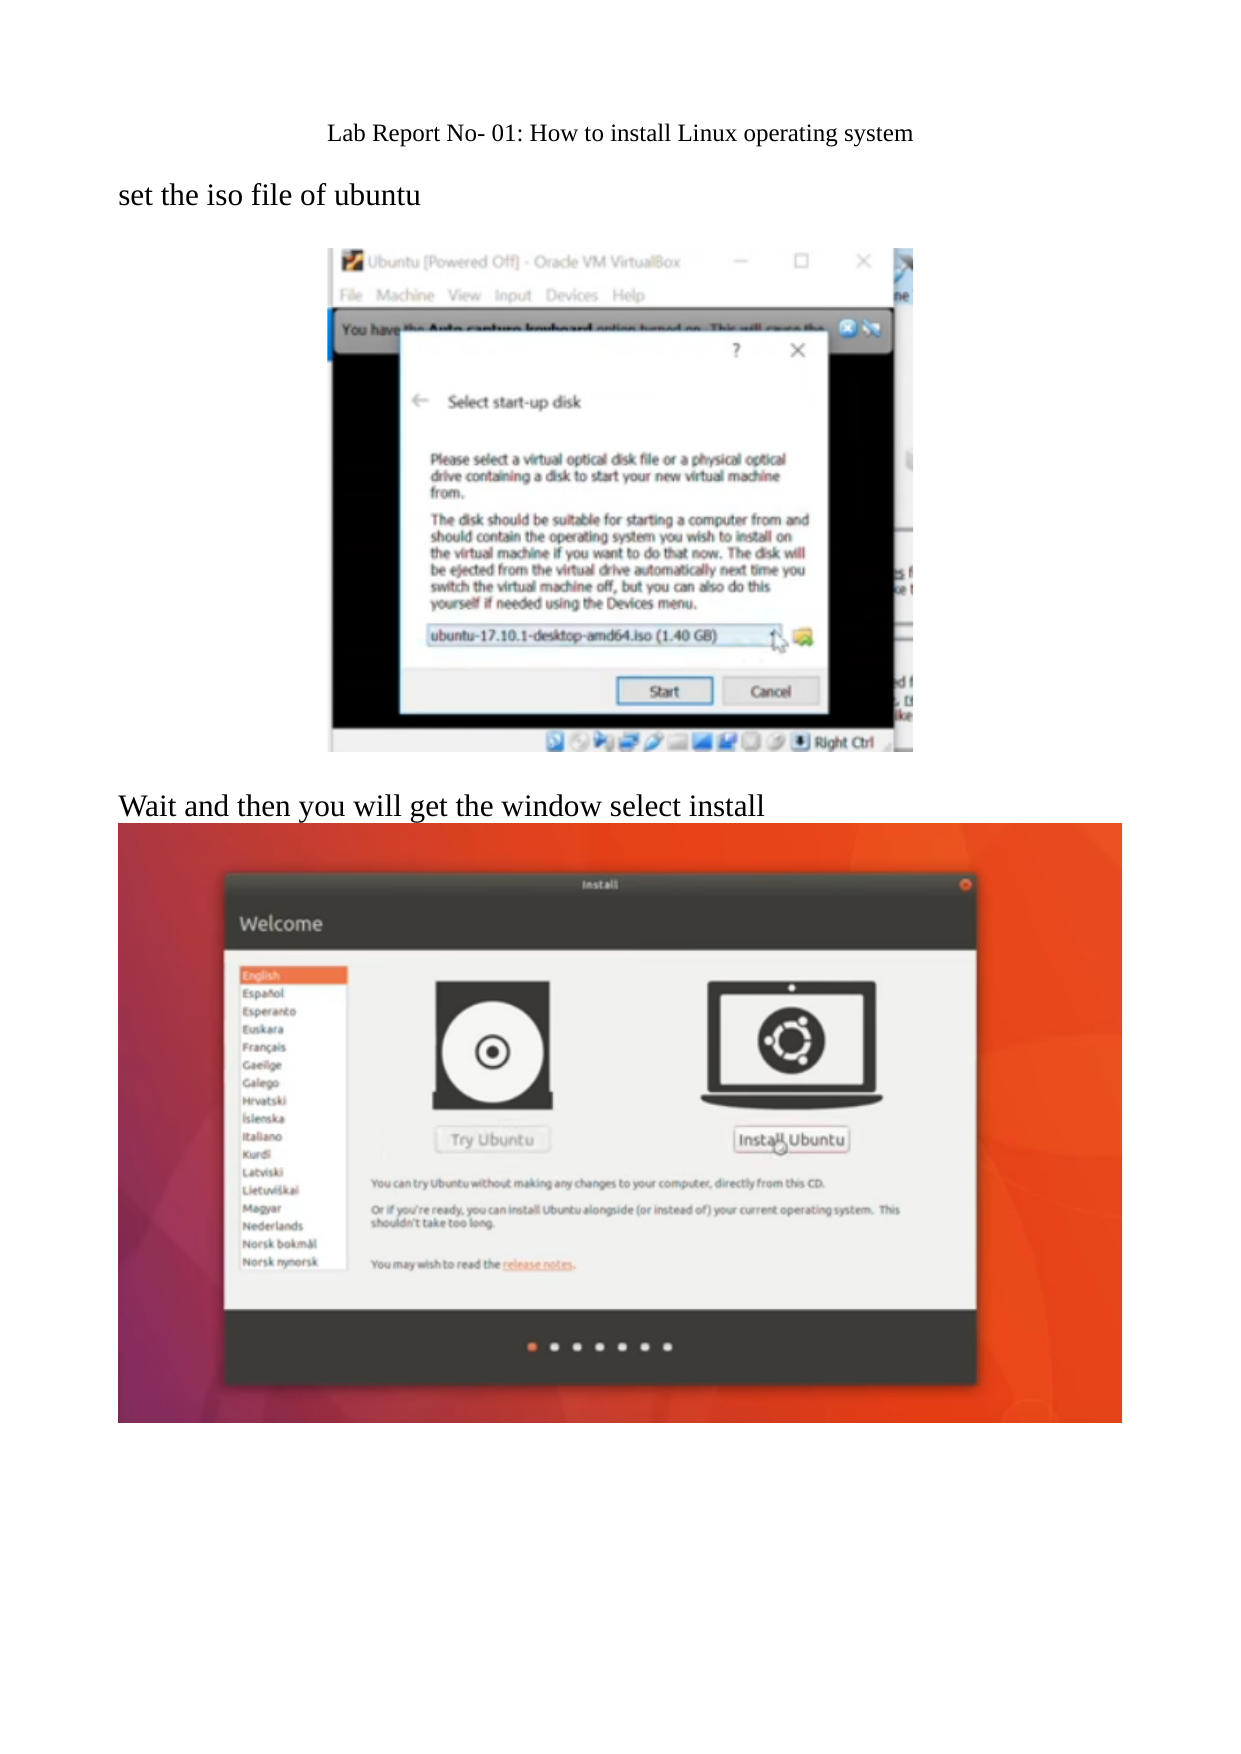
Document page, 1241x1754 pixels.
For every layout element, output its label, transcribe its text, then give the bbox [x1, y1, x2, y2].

text set the iso file of ubuntu [118, 176, 1122, 212]
picture [327, 248, 914, 752]
picture [118, 823, 1123, 1423]
text Wait and then you will get the window select install [118, 787, 1122, 823]
